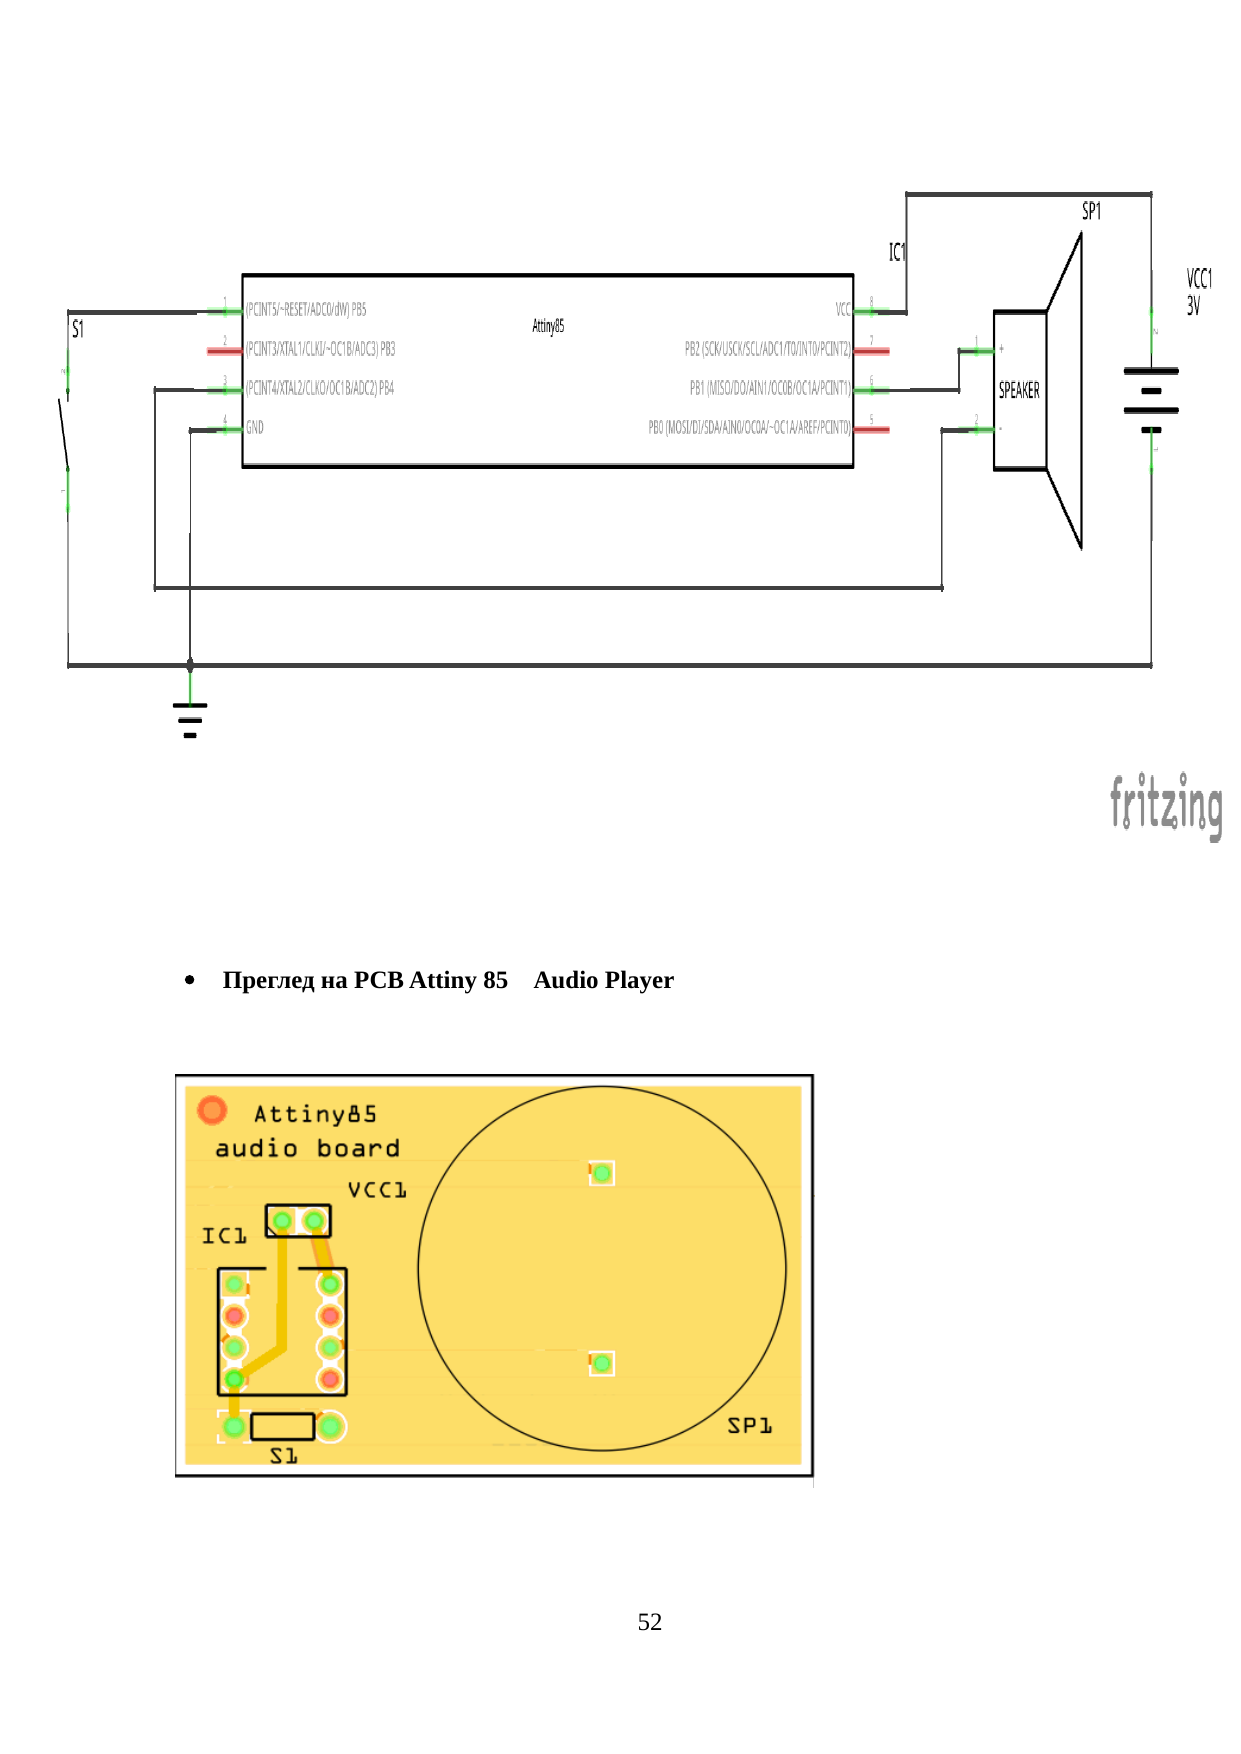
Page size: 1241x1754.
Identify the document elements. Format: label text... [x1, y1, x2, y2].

picture [175, 1071, 816, 1488]
picture [60, 165, 1218, 866]
list Преглед на PCB Attiny 85 Audio Player [185, 965, 1152, 994]
